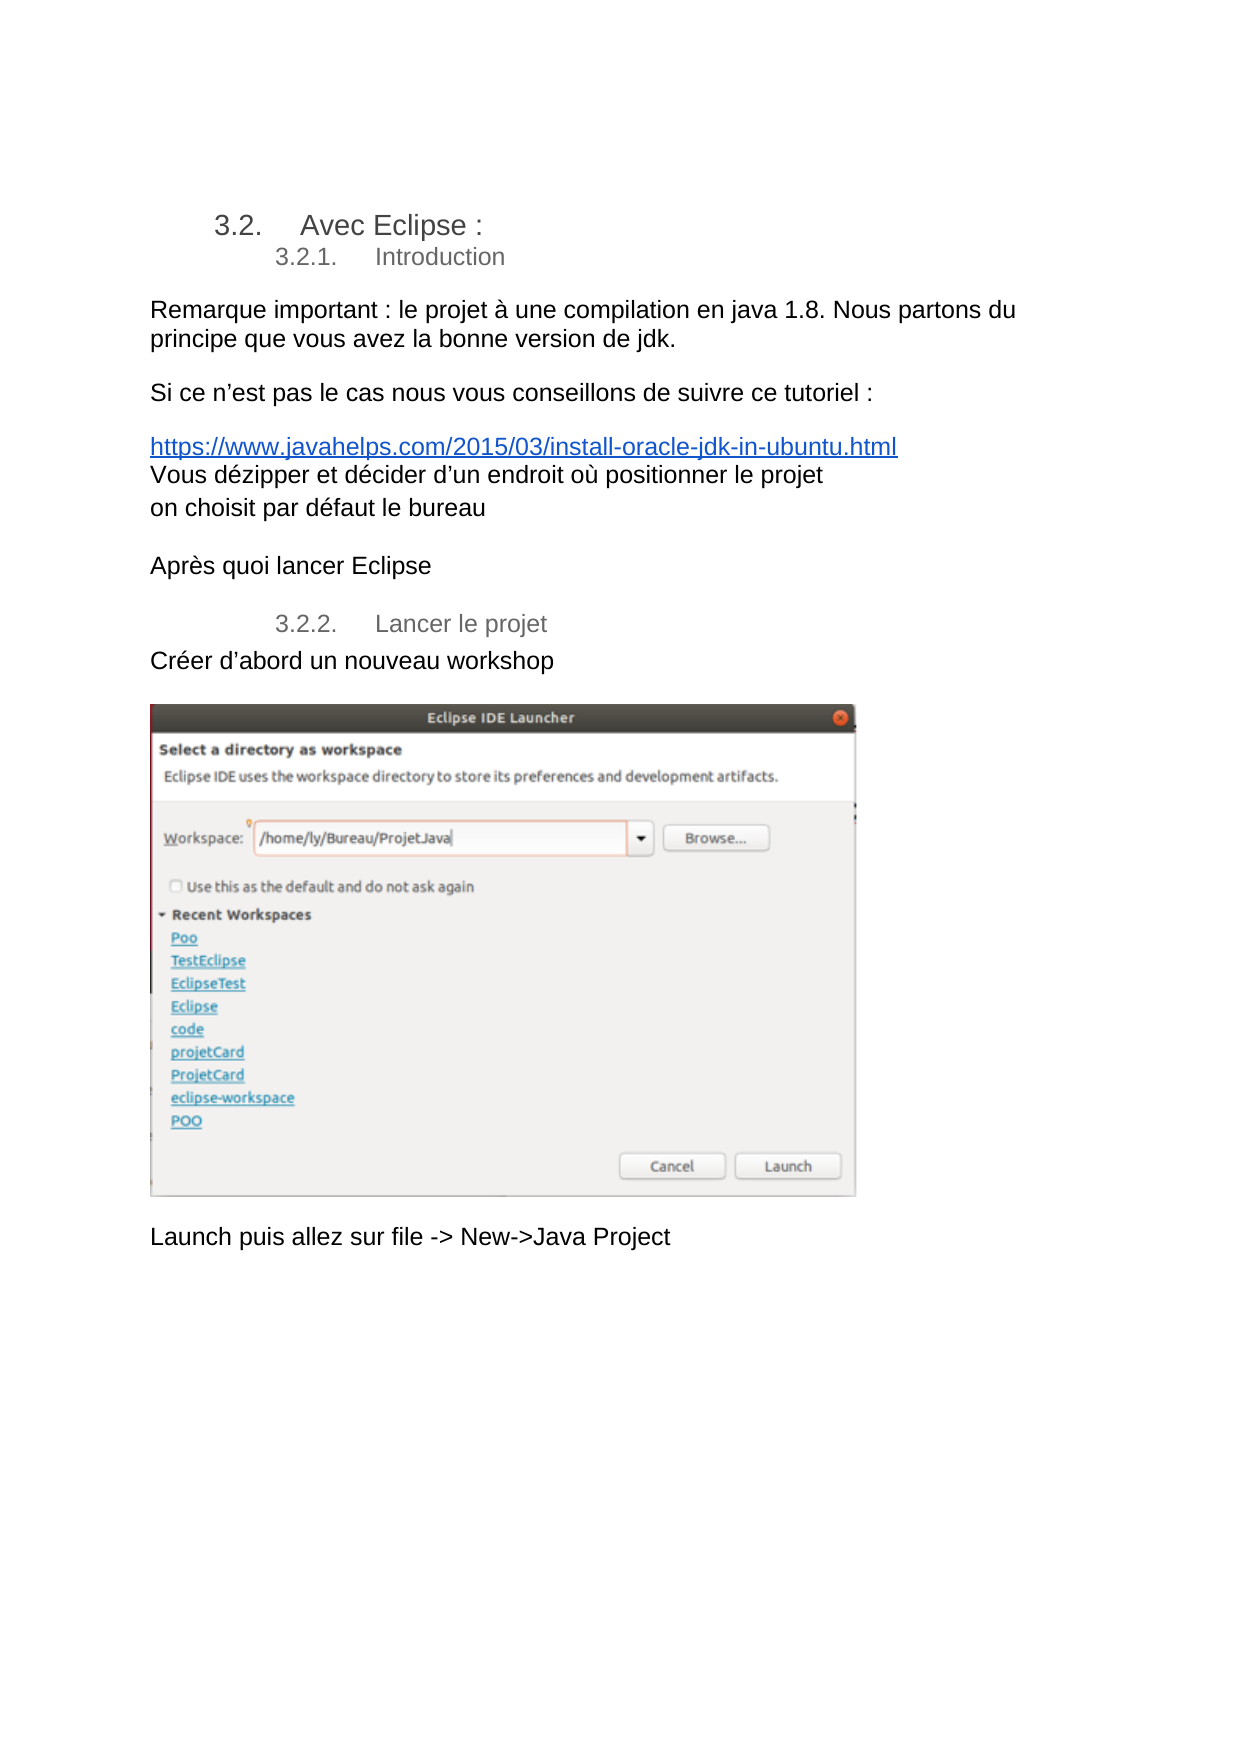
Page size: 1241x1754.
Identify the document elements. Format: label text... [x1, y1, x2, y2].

text Remarque important : le projet à une compilation en java 1.8. Nous partons du principe que vous avez la bonne version de jdk. [150, 295, 1090, 353]
text Créer d’abord un nouveau workshop [150, 646, 1090, 675]
subtitle Avec Eclipse : [262, 208, 1090, 242]
text Launch puis allez sur file -> New->Java Project [150, 1222, 1090, 1250]
text Après quoi lancer Eclipse [150, 551, 1090, 580]
text Vous dézipper et décider d’un endroit où positionner le projet [150, 460, 1090, 489]
text Si ce n’est pas le cas nous vous conseillons de suivre ce tutoriel : [150, 378, 1090, 407]
picture [150, 704, 857, 1197]
subtitle Lancer le projet [337, 609, 1090, 638]
text on choisit par défaut le bureau [150, 493, 1090, 522]
text https://www.javahelps.com/2015/03/install-oracle-jdk-in-ubuntu.html [150, 432, 1090, 460]
subtitle Introduction [337, 242, 1090, 270]
